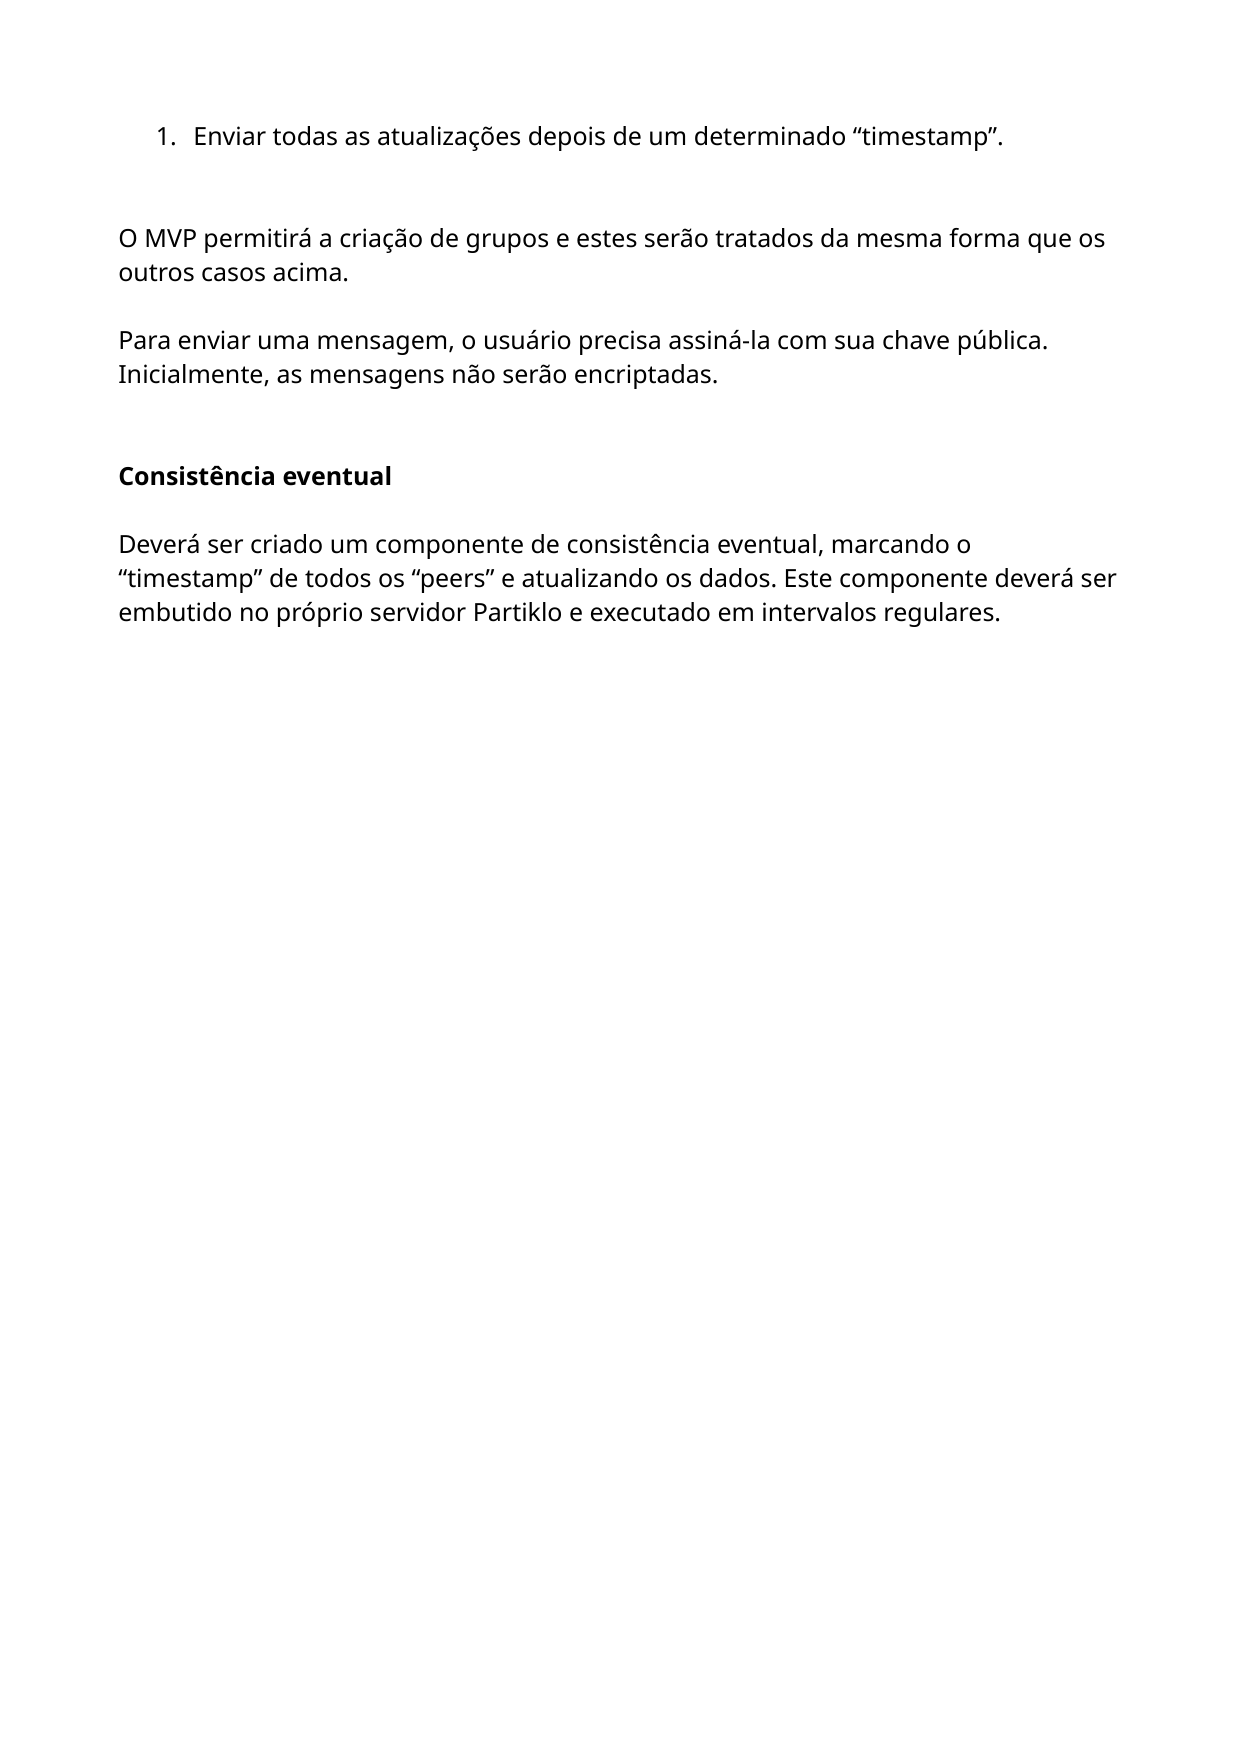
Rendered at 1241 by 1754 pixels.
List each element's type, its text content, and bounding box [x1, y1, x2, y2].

list Enviar todas as atualizações depois de um determinado “timestamp”. [156, 118, 1122, 152]
text Deverá ser criado um componente de consistência eventual, marcando o “timestamp” de todos os “peers” e atualizando os dados. Este componente deverá ser embutido no próprio servidor Partiklo e executado em intervalos regulares. [118, 527, 1122, 629]
text Para enviar uma mensagem, o usuário precisa assiná-la com sua chave pública. Inicialmente, as mensagens não serão encriptadas. [118, 322, 1122, 391]
text Consistência eventual [118, 459, 1122, 493]
text O MVP permitirá a criação de grupos e estes serão tratados da mesma forma que os outros casos acima. [118, 220, 1122, 288]
